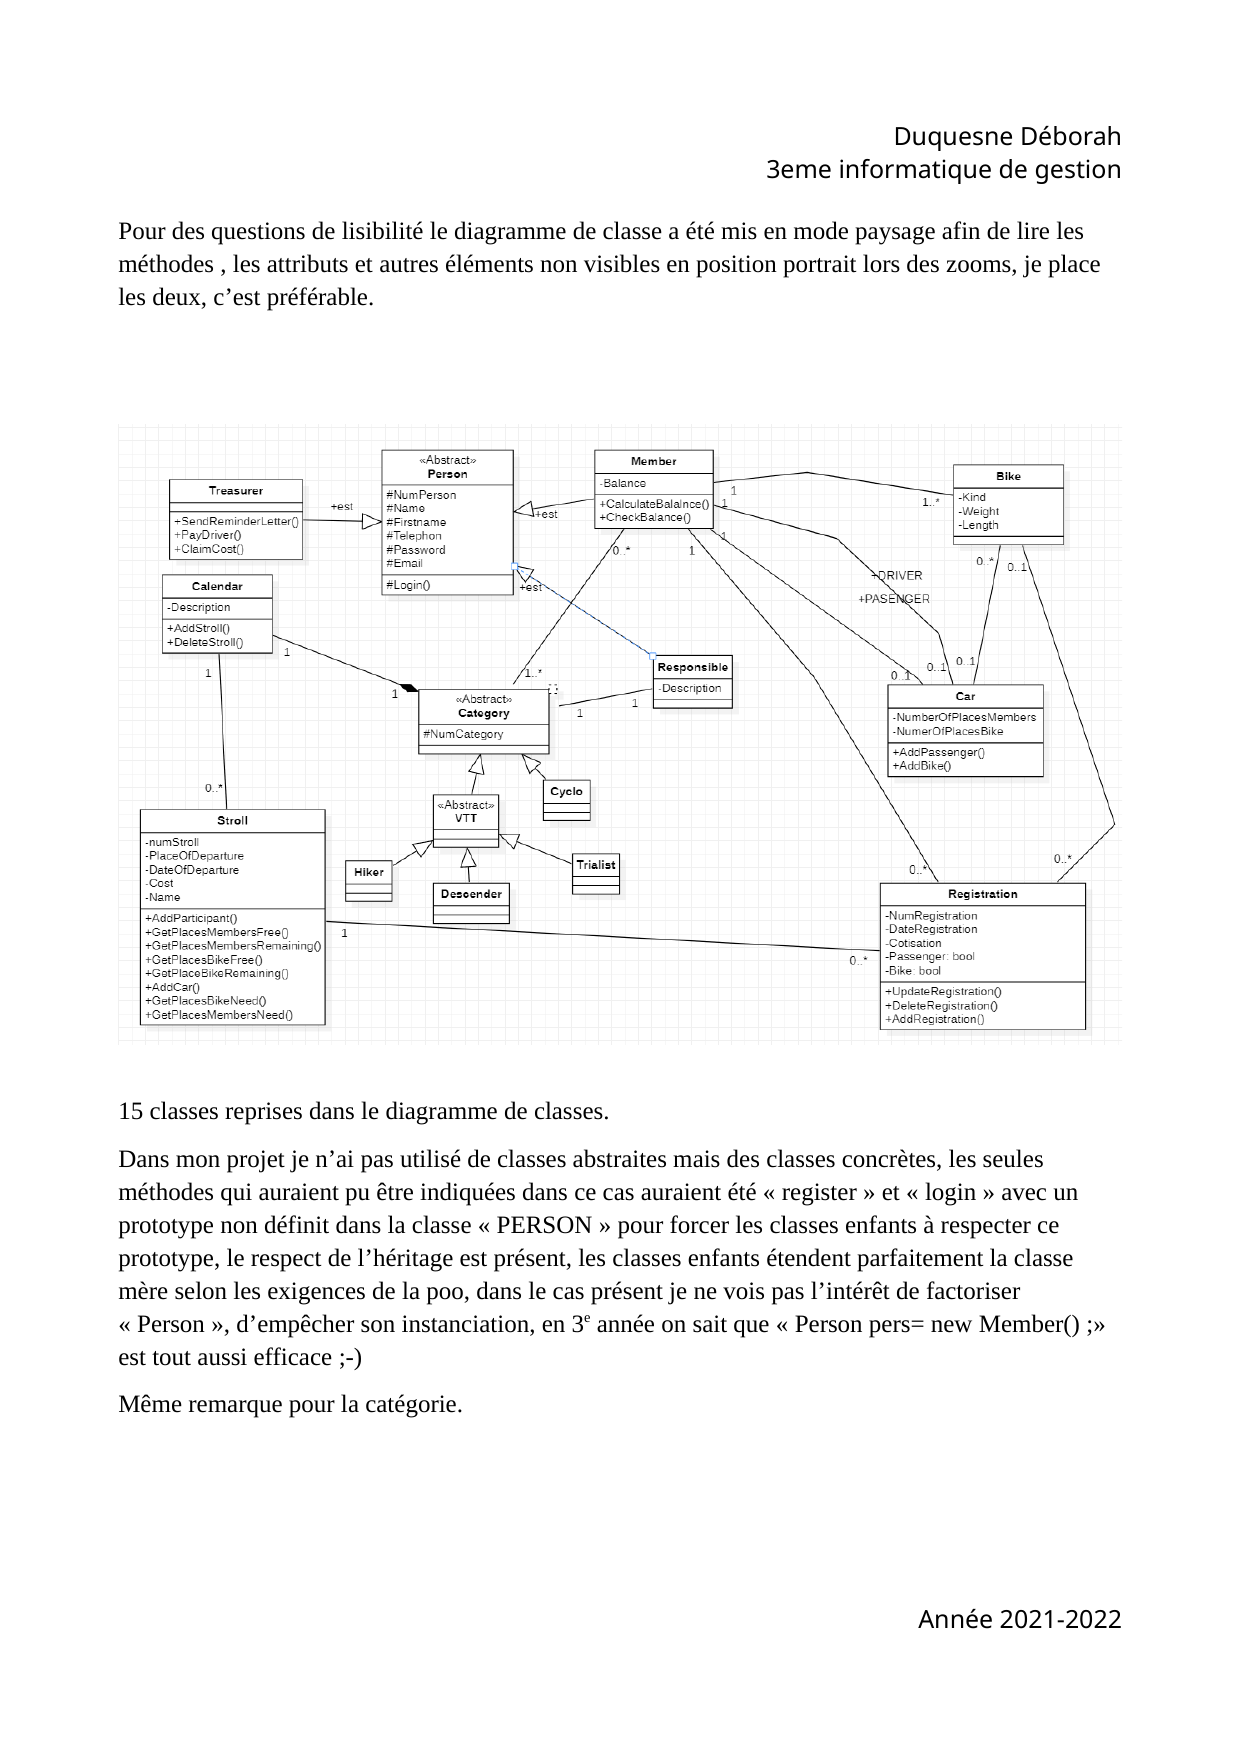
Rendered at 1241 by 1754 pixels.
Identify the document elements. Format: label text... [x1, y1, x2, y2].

picture [118, 424, 1123, 1045]
text Même remarque pour la catégorie. [118, 1389, 1122, 1418]
text Dans mon projet je n’ai pas utilisé de classes abstraites mais des classes concrètes, les seules méthodes qui auraient pu être indiquées dans ce cas auraient été « register » et « login » avec un prototype non définit dans la classe « PERSON » pour forcer les classes enfants à respecter ce prototype, le respect de l’héritage est présent, les classes enfants étendent parfaitement la classe mère selon les exigences de la poo, dans le cas présent je ne vois pas l’intérêt de factoriser « Person », d’empêcher son instanciation, en 3e année on sait que « Person pers= new Member() ;» est tout aussi efficace ;-) [118, 1144, 1122, 1371]
text Pour des questions de lisibilité le diagramme de classe a été mis en mode paysage afin de lire les méthodes , les attributs et autres éléments non visibles en position portrait lors des zooms, je place les deux, c’est préférable. [118, 216, 1122, 311]
text 15 classes reprises dans le diagramme de classes. [118, 1096, 1122, 1125]
